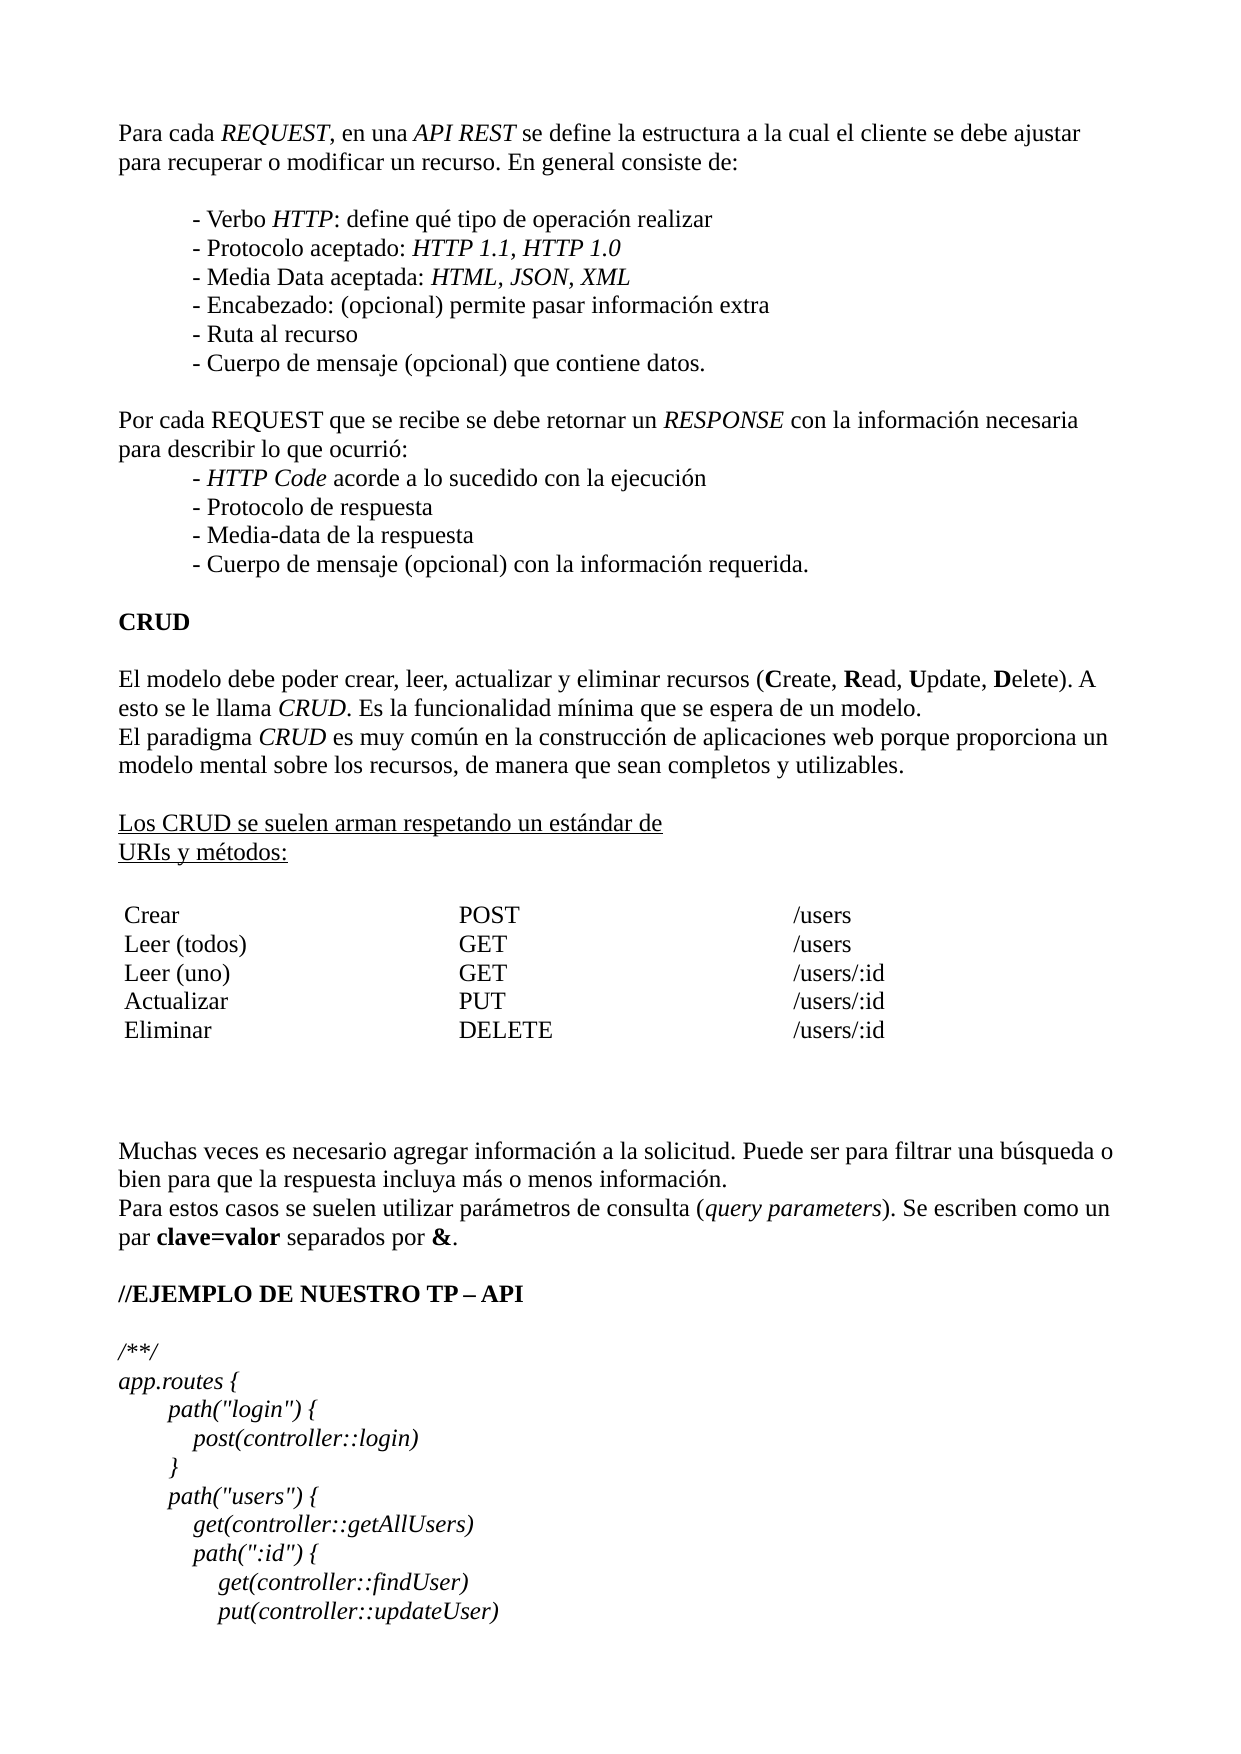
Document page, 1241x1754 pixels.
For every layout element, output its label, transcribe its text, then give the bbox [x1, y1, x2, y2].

text Por cada REQUEST que se recibe se debe retornar un RESPONSE con la información necesaria para describir lo que ocurrió: [118, 406, 1122, 463]
text - Ruta al recurso [118, 319, 1122, 348]
text URIs y métodos: [118, 837, 1122, 866]
text path("users") { [118, 1481, 1122, 1509]
table_header POST GET GET PUT DELETE [453, 894, 787, 1078]
text Los CRUD se suelen arman respetando un estándar de [118, 808, 1122, 837]
table_header Crear Leer (todos) Leer (uno) Actualizar Eliminar [118, 894, 453, 1078]
text - Media Data aceptada: HTML, JSON, XML [118, 262, 1122, 291]
text - Verbo HTTP: define qué tipo de operación realizar [118, 204, 1122, 233]
text post(controller::login) [118, 1423, 1122, 1452]
text - Encabezado: (opcional) permite pasar información extra [118, 291, 1122, 319]
text Muchas veces es necesario agregar información a la solicitud. Puede ser para filtrar una búsqueda o bien para que la respuesta incluya más o menos información. [118, 1136, 1122, 1193]
text - Media-data de la respuesta [118, 521, 1122, 549]
text path("login") { [118, 1394, 1122, 1423]
text - HTTP Code acorde a lo sucedido con la ejecución [118, 463, 1122, 492]
text get(controller::findUser) [118, 1567, 1122, 1596]
text path(":id") { [118, 1538, 1122, 1567]
text - Cuerpo de mensaje (opcional) que contiene datos. [118, 348, 1122, 377]
text - Protocolo aceptado: HTTP 1.1, HTTP 1.0 [118, 233, 1122, 262]
text get(controller::getAllUsers) [118, 1509, 1122, 1538]
text - Protocolo de respuesta [118, 492, 1122, 521]
text Para estos casos se suelen utilizar parámetros de consulta (query parameters). Se escriben como un par clave=valor separados por &. [118, 1193, 1122, 1251]
text CRUD [118, 607, 1122, 636]
text - Cuerpo de mensaje (opcional) con la información requerida. [118, 549, 1122, 578]
text esto se le llama CRUD. Es la funcionalidad mínima que se espera de un modelo. [118, 693, 1122, 722]
text /**/ [118, 1337, 1122, 1366]
text El paradigma CRUD es muy común en la construcción de aplicaciones web porque proporciona un modelo mental sobre los recursos, de manera que sean completos y utilizables. [118, 722, 1122, 779]
text } [118, 1452, 1122, 1481]
text app.routes { [118, 1366, 1122, 1394]
text put(controller::updateUser) [118, 1596, 1122, 1624]
text El modelo debe poder crear, leer, actualizar y eliminar recursos (Create, Read, Update, Delete). A [118, 664, 1122, 693]
table_header /users /users /users/:id /users/:id /users/:id [788, 894, 1122, 1078]
text //EJEMPLO DE NUESTRO TP – API [118, 1279, 1122, 1308]
text Para cada REQUEST, en una API REST se define la estructura a la cual el cliente se debe ajustar para recuperar o modificar un recurso. En general consiste de: [118, 118, 1122, 176]
